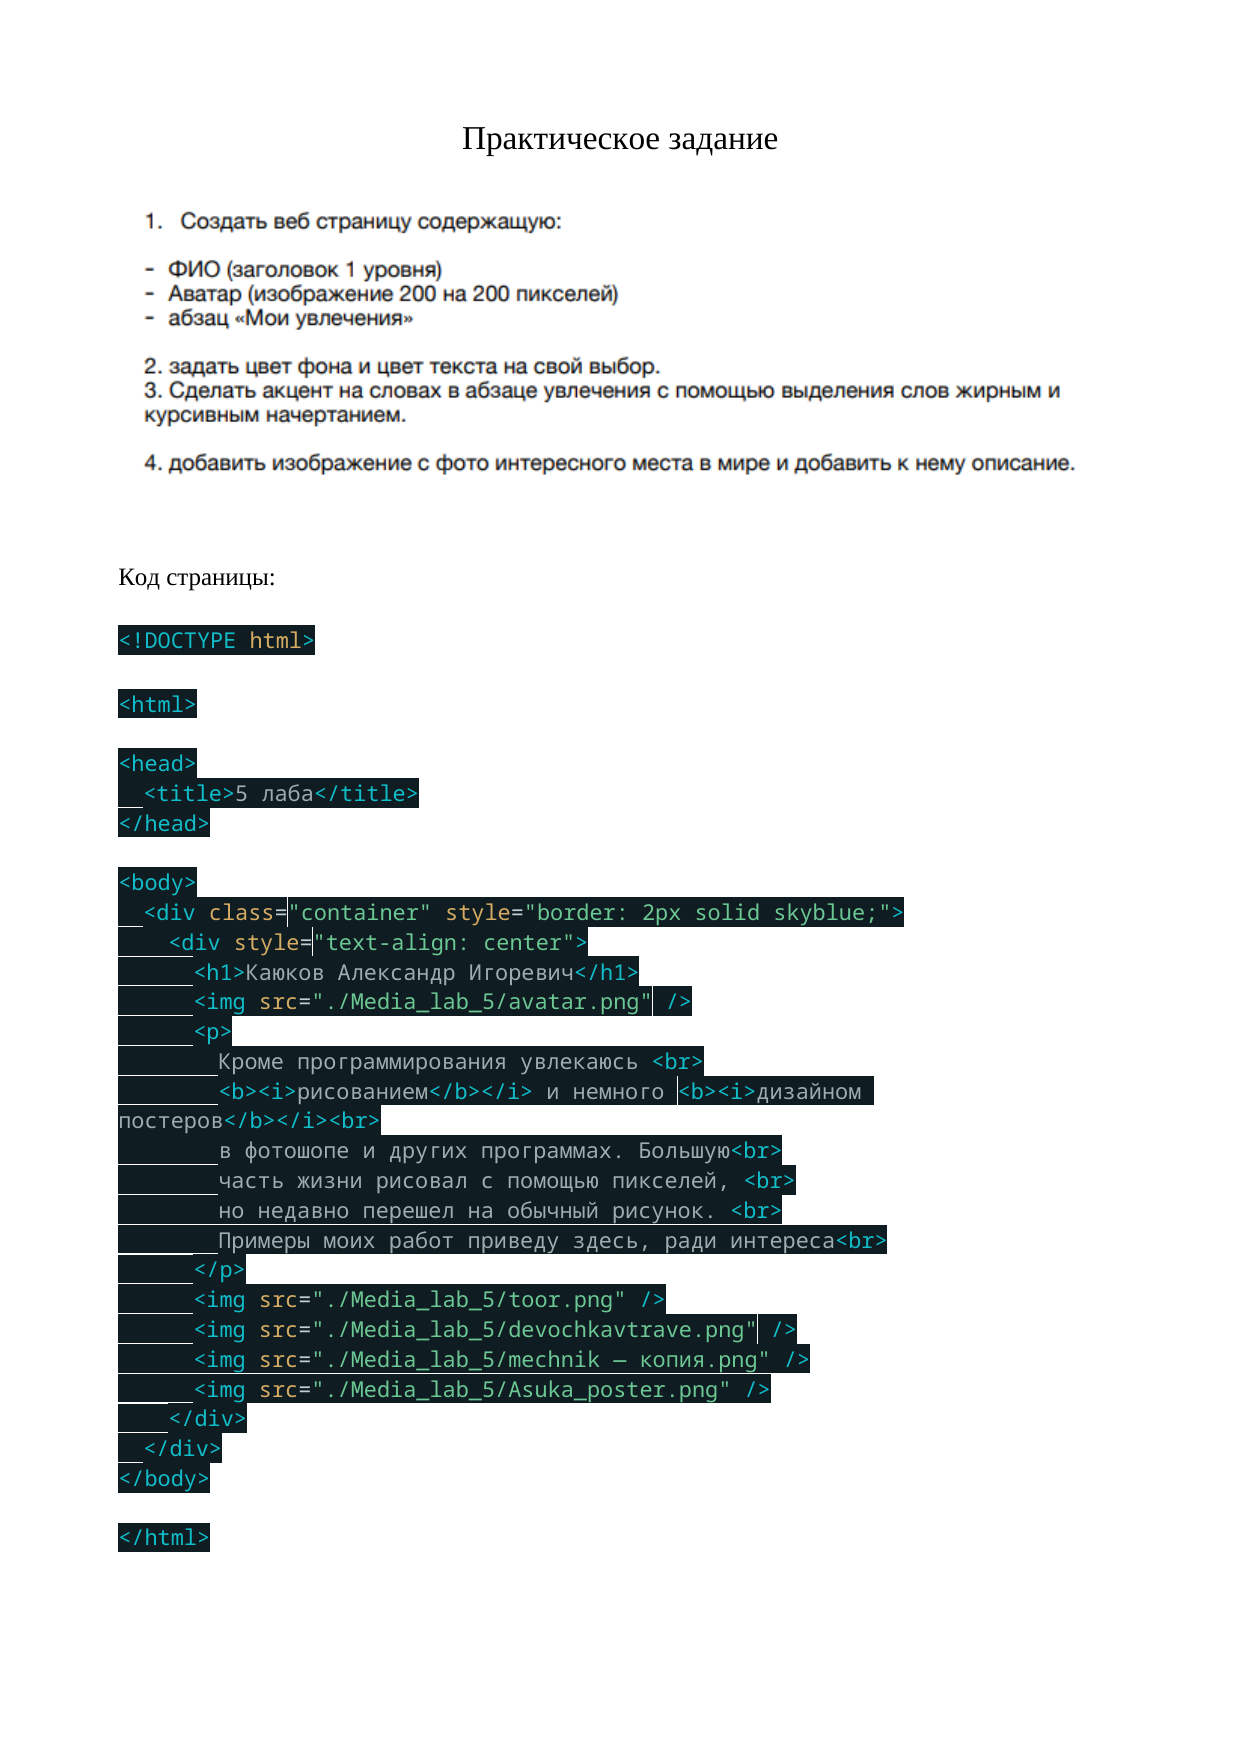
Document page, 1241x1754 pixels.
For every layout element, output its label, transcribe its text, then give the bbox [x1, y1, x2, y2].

text <div class="container" style="border: 2px solid skyblue;"> [118, 897, 1122, 927]
text Практическое задание [118, 118, 1122, 156]
text <p> [118, 1016, 1122, 1046]
text <body> [118, 867, 1122, 897]
text </head> [118, 808, 1122, 837]
text <!DOCTYPE html> [118, 625, 1122, 655]
text <img src="./Media_lab_5/Asuka_poster.png" /> [118, 1373, 1122, 1403]
text <b><i>рисованием</b></i> и немного <b><i>дизайном постеров</b></i><br> [118, 1076, 1122, 1135]
text <title>5 лаба</title> [118, 778, 1122, 808]
picture [118, 191, 1123, 496]
text </body> [118, 1463, 1122, 1493]
text <div style="text-align: center"> [118, 927, 1122, 956]
text но недавно перешел на обычный рисунок. <br> [118, 1195, 1122, 1224]
text Код страницы: [118, 562, 1122, 591]
text </html> [118, 1522, 1122, 1552]
text Примеры моих работ приведу здесь, ради интереса<br> [118, 1224, 1122, 1254]
text часть жизни рисовал с помощью пикселей, <br> [118, 1165, 1122, 1195]
text Кроме программирования увлекаюсь <br> [118, 1046, 1122, 1076]
text <h1>Каюков Александр Игоревич</h1> [118, 956, 1122, 986]
text в фотошопе и других программах. Большую<br> [118, 1135, 1122, 1165]
text <html> [118, 688, 1122, 718]
text </p> [118, 1254, 1122, 1284]
text <head> [118, 748, 1122, 778]
text <img src="./Media_lab_5/toor.png" /> [118, 1284, 1122, 1314]
text <img src="./Media_lab_5/mechnik — копия.png" /> [118, 1344, 1122, 1373]
text <img src="./Media_lab_5/avatar.png" /> [118, 986, 1122, 1016]
text </div> [118, 1433, 1122, 1463]
text </div> [118, 1403, 1122, 1433]
text <img src="./Media_lab_5/devochkavtrave.png" /> [118, 1314, 1122, 1344]
